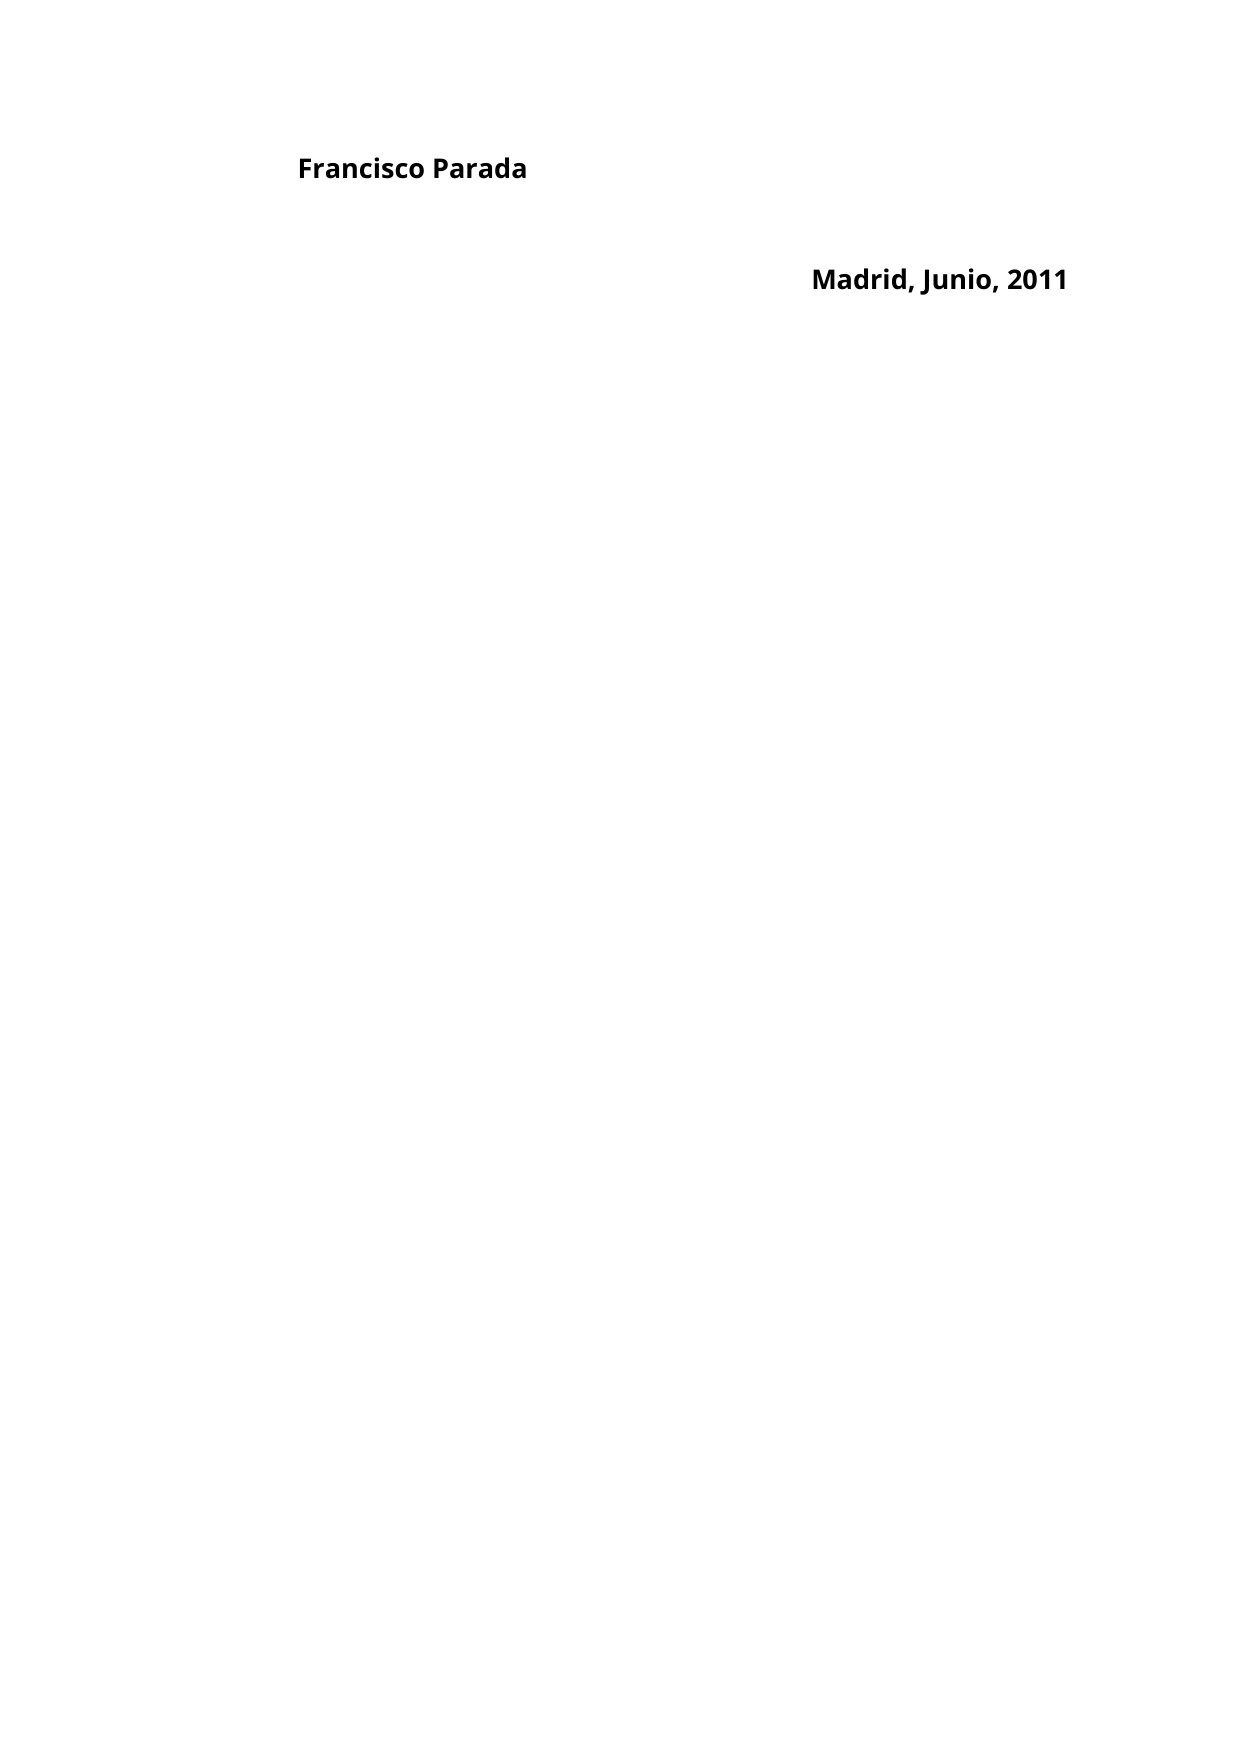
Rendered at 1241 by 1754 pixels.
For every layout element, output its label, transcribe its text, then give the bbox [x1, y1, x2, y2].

text Madrid, Junio, 2011 [150, 261, 1069, 297]
text Francisco Parada [150, 150, 1090, 187]
